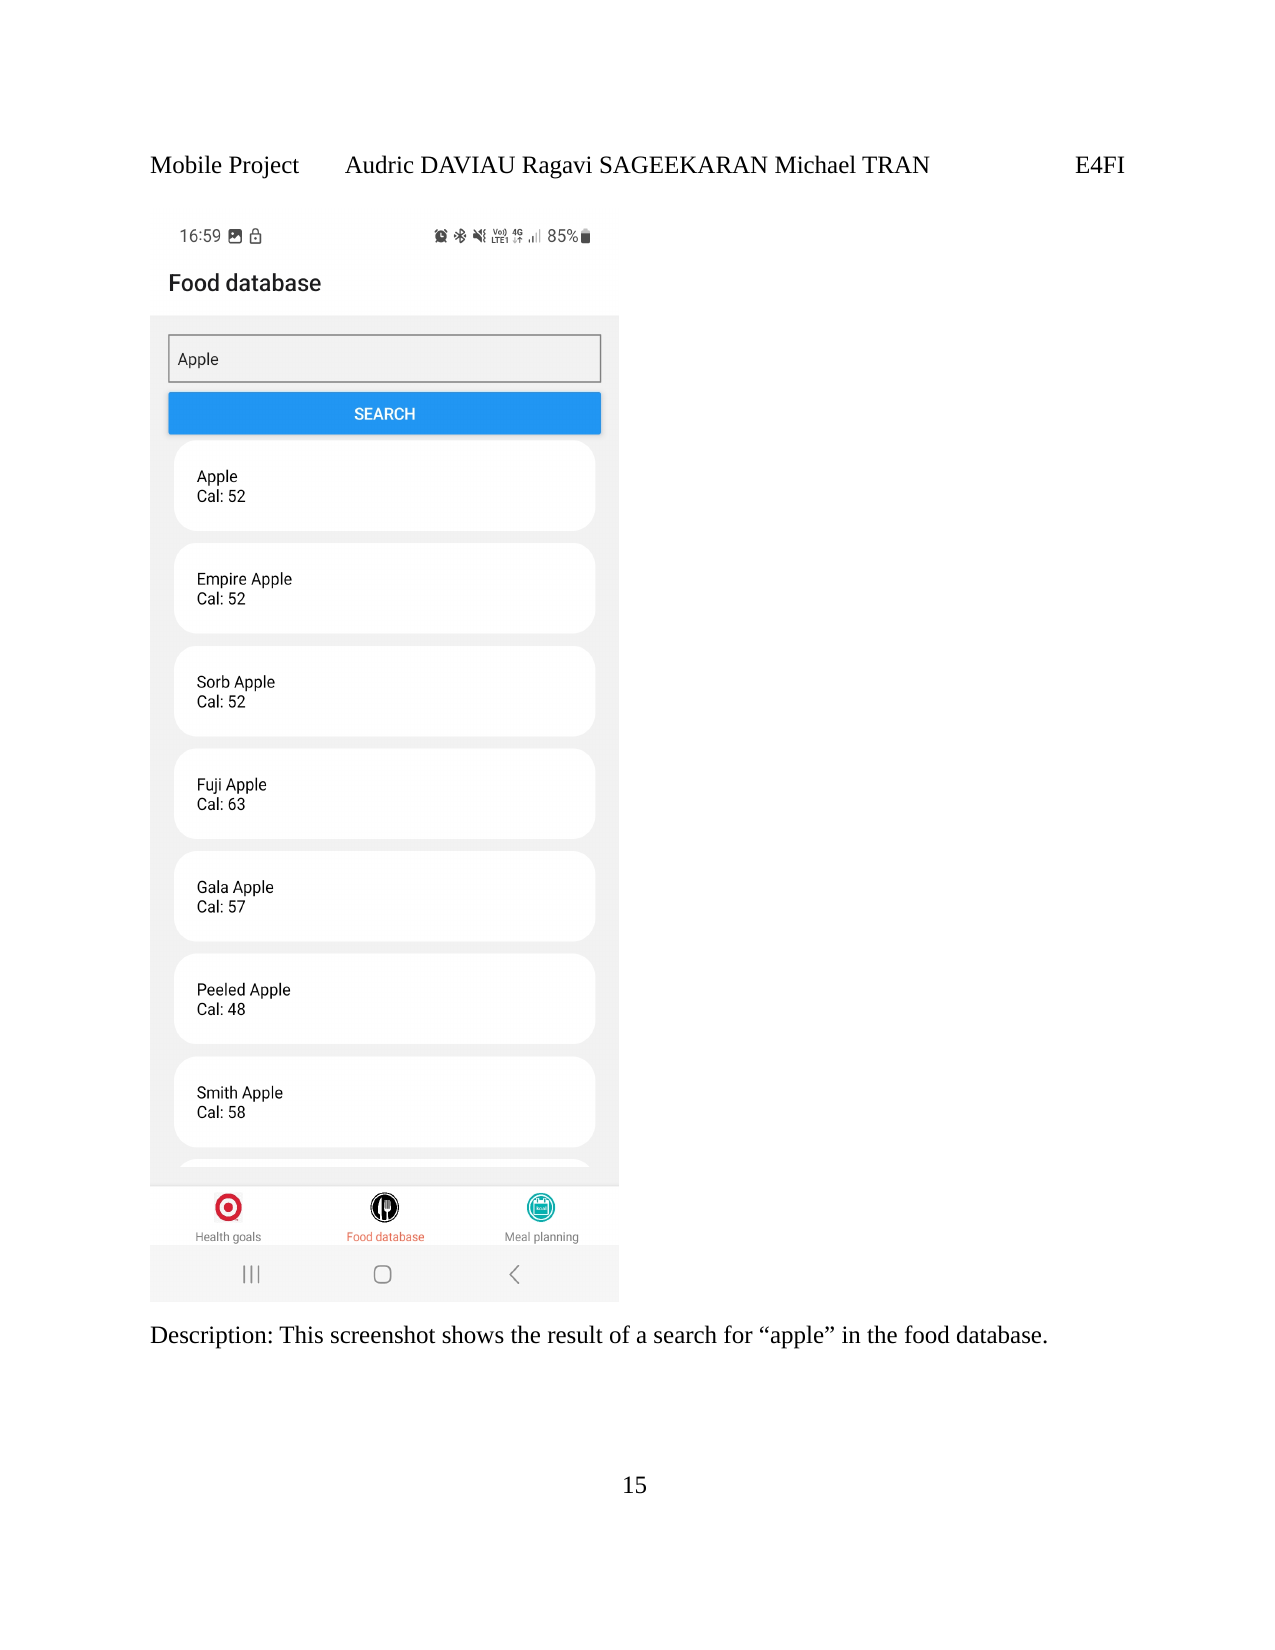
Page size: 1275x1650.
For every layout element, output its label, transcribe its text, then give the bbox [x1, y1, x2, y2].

text Description: This screenshot shows the result of a search for “apple” in the food database. [150, 1320, 1125, 1349]
picture [150, 208, 619, 1302]
